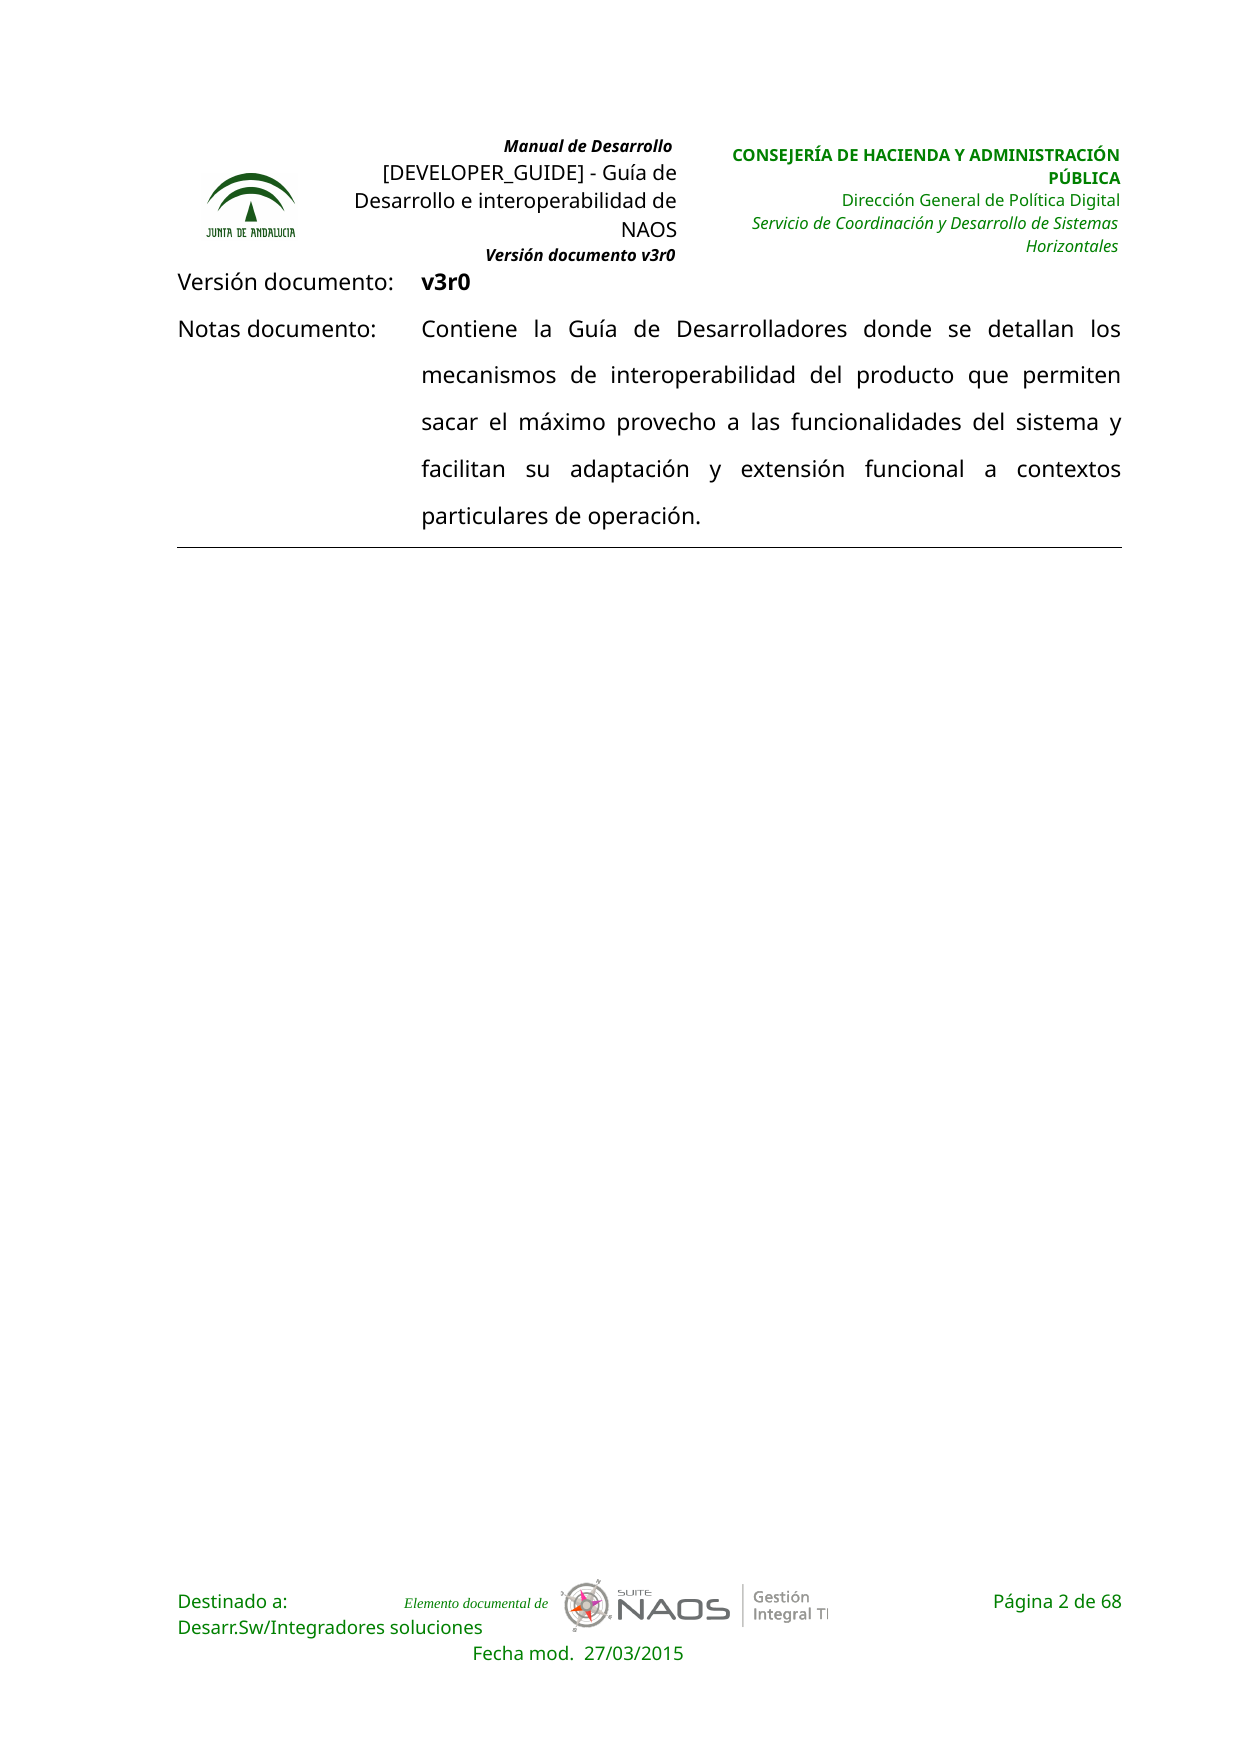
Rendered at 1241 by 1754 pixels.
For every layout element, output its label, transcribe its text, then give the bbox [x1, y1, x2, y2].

text Versión documento: v3r0 [177, 266, 1122, 297]
picture [560, 1579, 829, 1632]
picture [201, 173, 298, 241]
text Notas documento: Contiene la Guía de Desarrolladores donde se detallan los mecanismos de interoperabilidad del producto que permiten sacar el máximo provecho a las funcionalidades del sistema y facilitan su adaptación y extensión funcional a contextos particulares de operación. [177, 313, 1122, 531]
